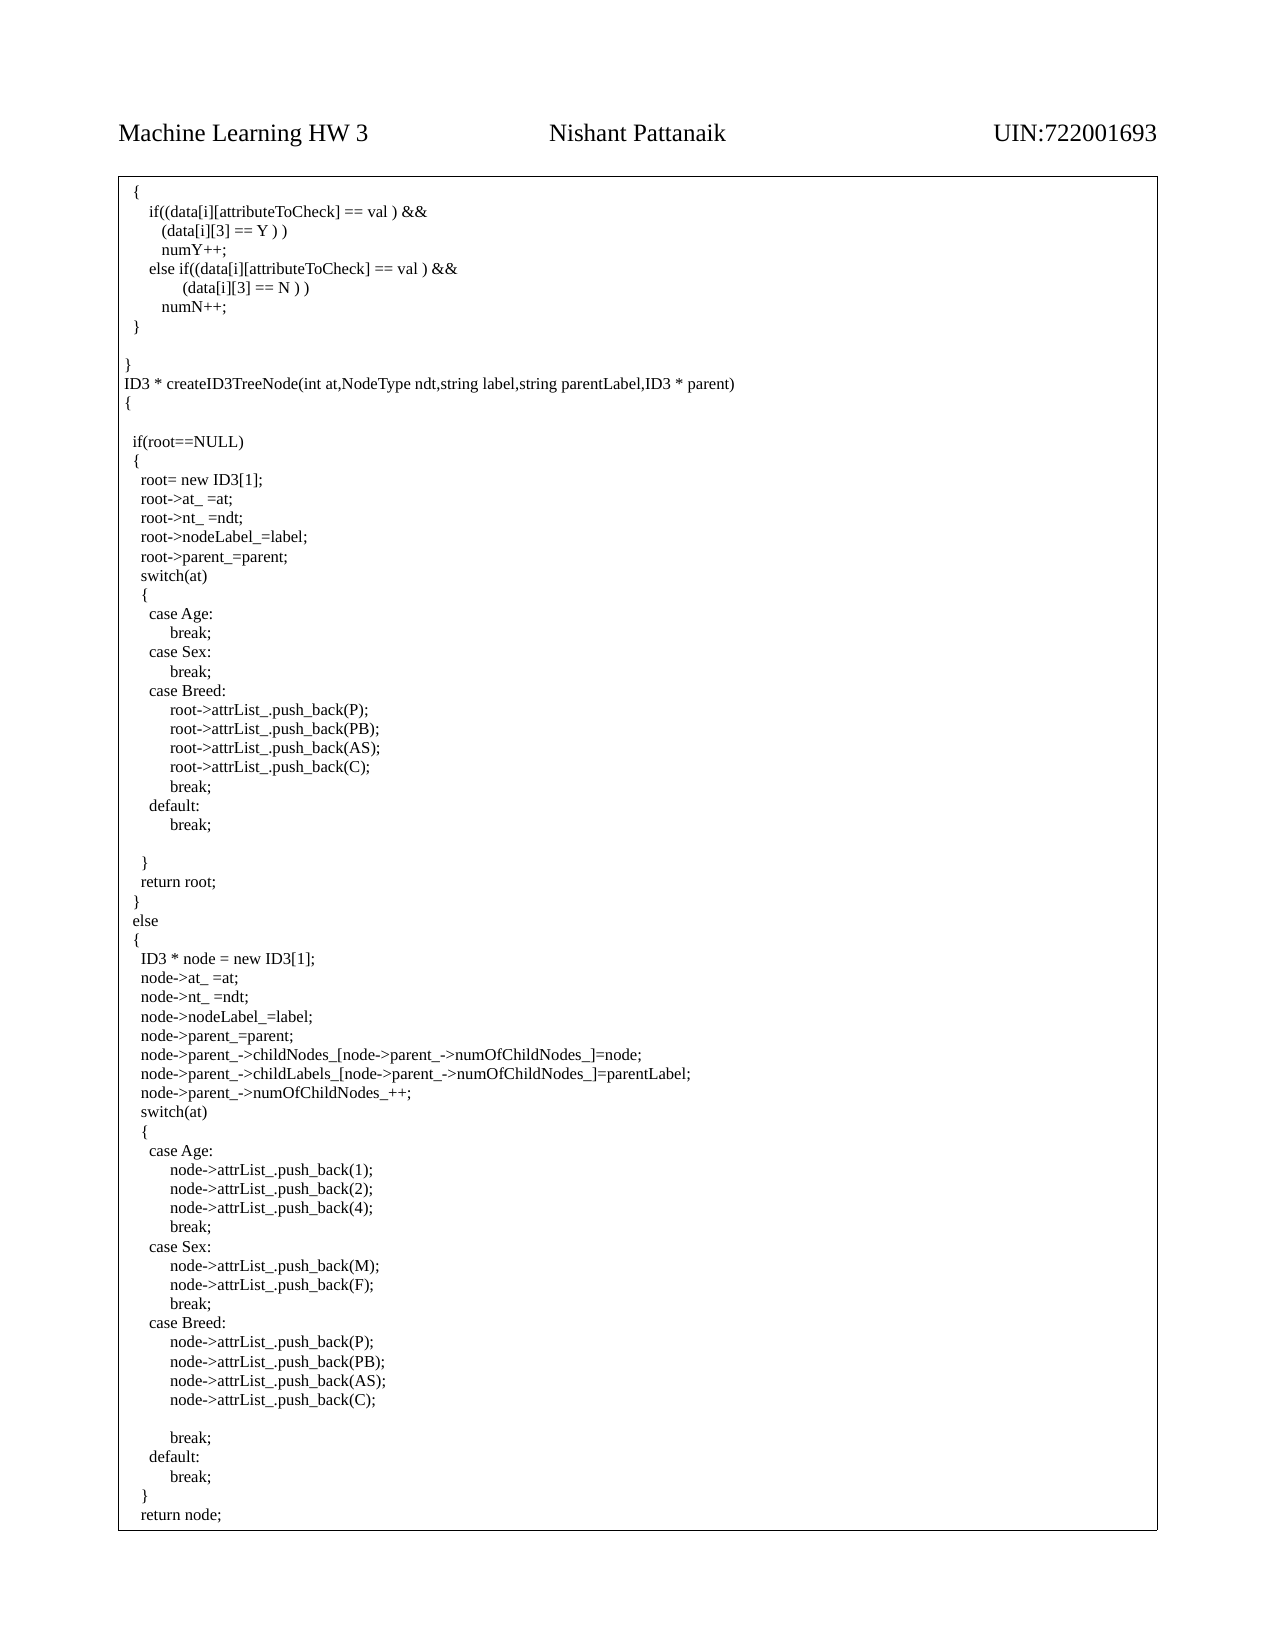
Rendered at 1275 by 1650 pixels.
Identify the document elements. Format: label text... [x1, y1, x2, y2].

table_cell { if((data[i][attributeToCheck] == val ) && (data[i][3] == Y ) ) numY++; else if((data[i][attributeToCheck] == val ) && (data[i][3] == N ) ) numN++; } } ID3 * createID3TreeNode(int at,NodeType ndt,string label,string parentLabel,ID3 * parent) { if(root==NULL) { root= new ID3[1]; root->at_ =at; root->nt_ =ndt; root->nodeLabel_=label; root->parent_=parent; switch(at) { case Age: break; case Sex: break; case Breed: root->attrList_.push_back(P); root->attrList_.push_back(PB); root->attrList_.push_back(AS); root->attrList_.push_back(C); break; default: break; } return root; } else { ID3 * node = new ID3[1]; node->at_ =at; node->nt_ =ndt; node->nodeLabel_=label; node->parent_=parent; node->parent_->childNodes_[node->parent_->numOfChildNodes_]=node; node->parent_->childLabels_[node->parent_->numOfChildNodes_]=parentLabel; node->parent_->numOfChildNodes_++; switch(at) { case Age: node->attrList_.push_back(1); node->attrList_.push_back(2); node->attrList_.push_back(4); break; case Sex: node->attrList_.push_back(M); node->attrList_.push_back(F); break; case Breed: node->attrList_.push_back(P); node->attrList_.push_back(PB); node->attrList_.push_back(AS); node->attrList_.push_back(C); break; default: break; } return node; [119, 177, 1157, 1529]
